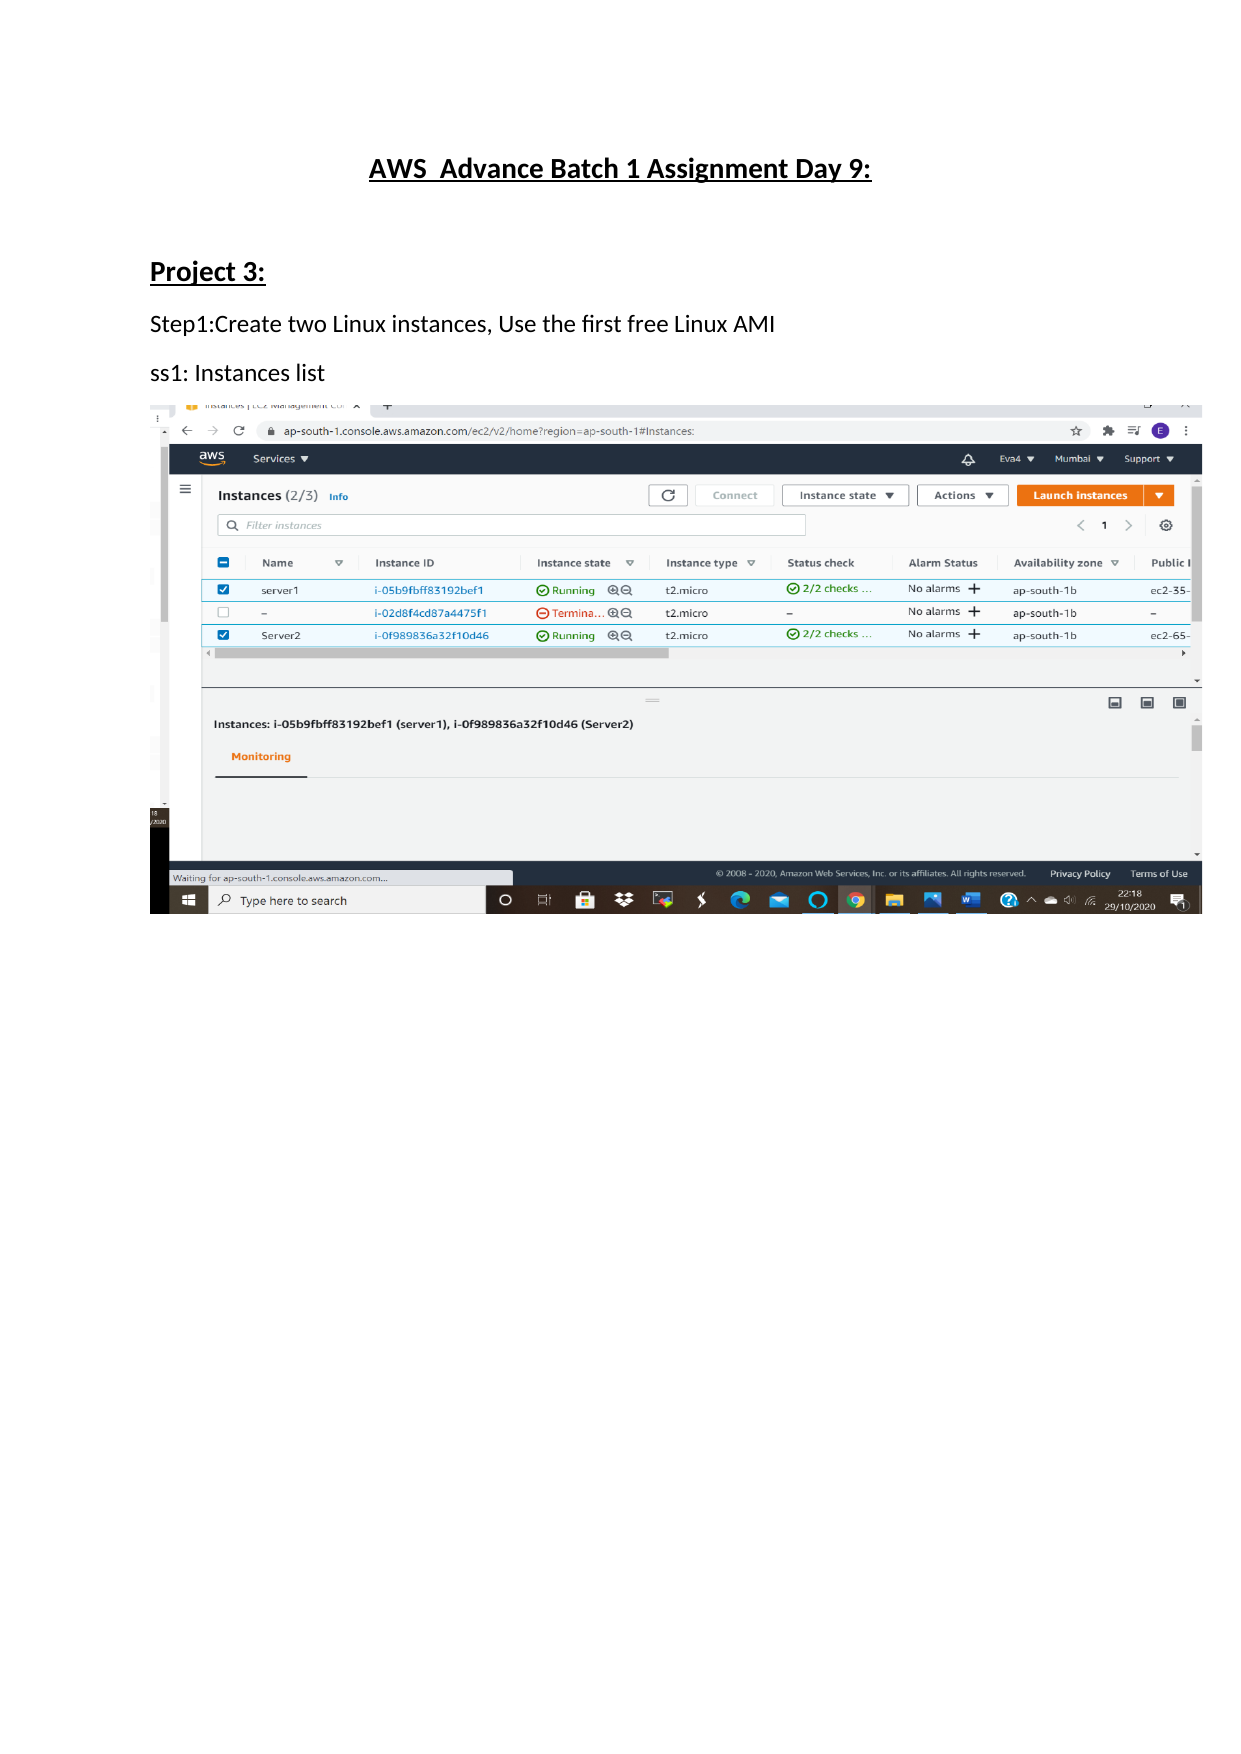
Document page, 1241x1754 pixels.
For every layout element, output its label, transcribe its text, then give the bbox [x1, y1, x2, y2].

text ss1: Instances list [150, 357, 1090, 387]
text Project 3: [150, 253, 1090, 289]
text AWS Advance Batch 1 Assignment Day 9: [150, 150, 1090, 186]
text Step1:Create two Linux instances, Use the first free Linux AMI [150, 308, 1090, 338]
